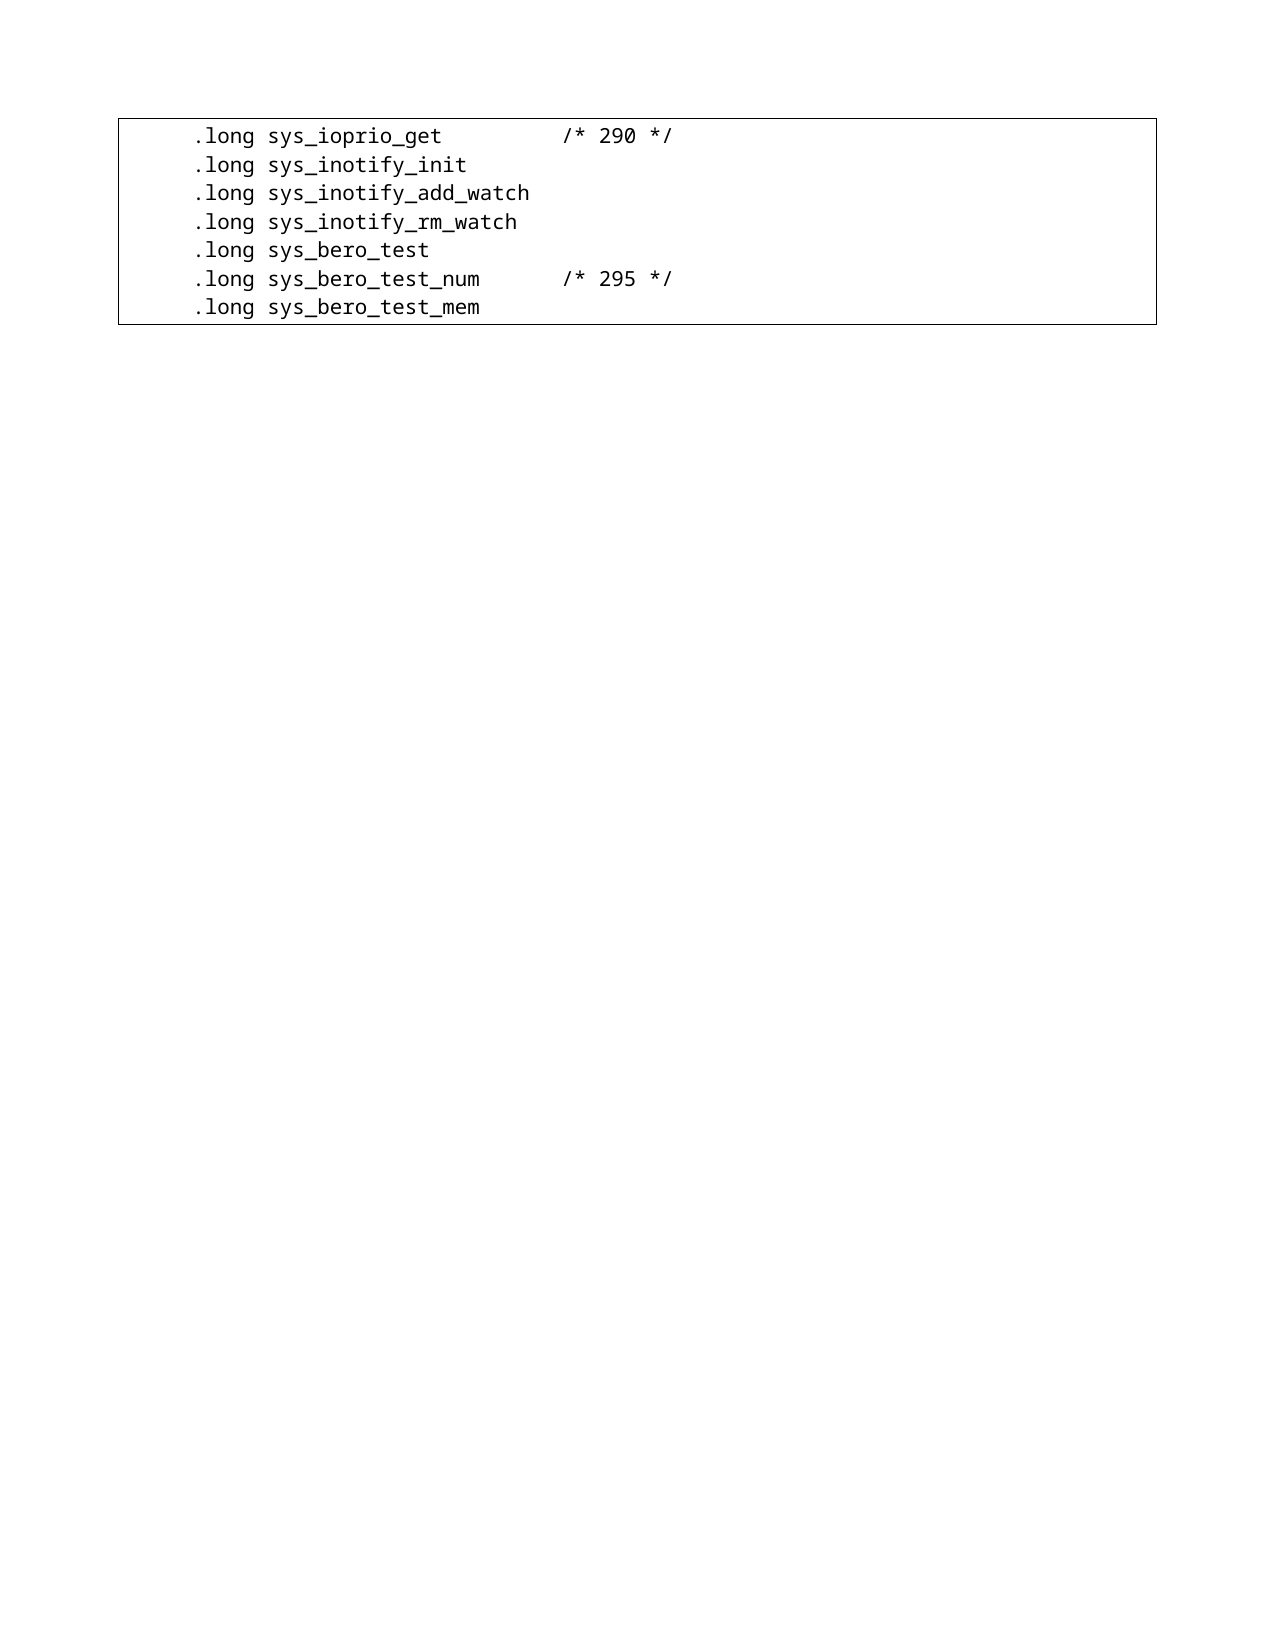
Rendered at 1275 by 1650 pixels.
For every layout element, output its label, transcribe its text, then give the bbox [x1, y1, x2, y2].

text .long sys_inotify_init [119, 147, 1156, 175]
text .long sys_ioprio_get /* 290 */ [119, 119, 1156, 147]
text .long sys_bero_test_num /* 295 */ [119, 260, 1156, 289]
text .long sys_inotify_add_watch [119, 175, 1156, 203]
text .long sys_bero_test_mem [119, 289, 1156, 324]
text .long sys_bero_test [119, 232, 1156, 260]
text .long sys_inotify_rm_watch [119, 203, 1156, 232]
